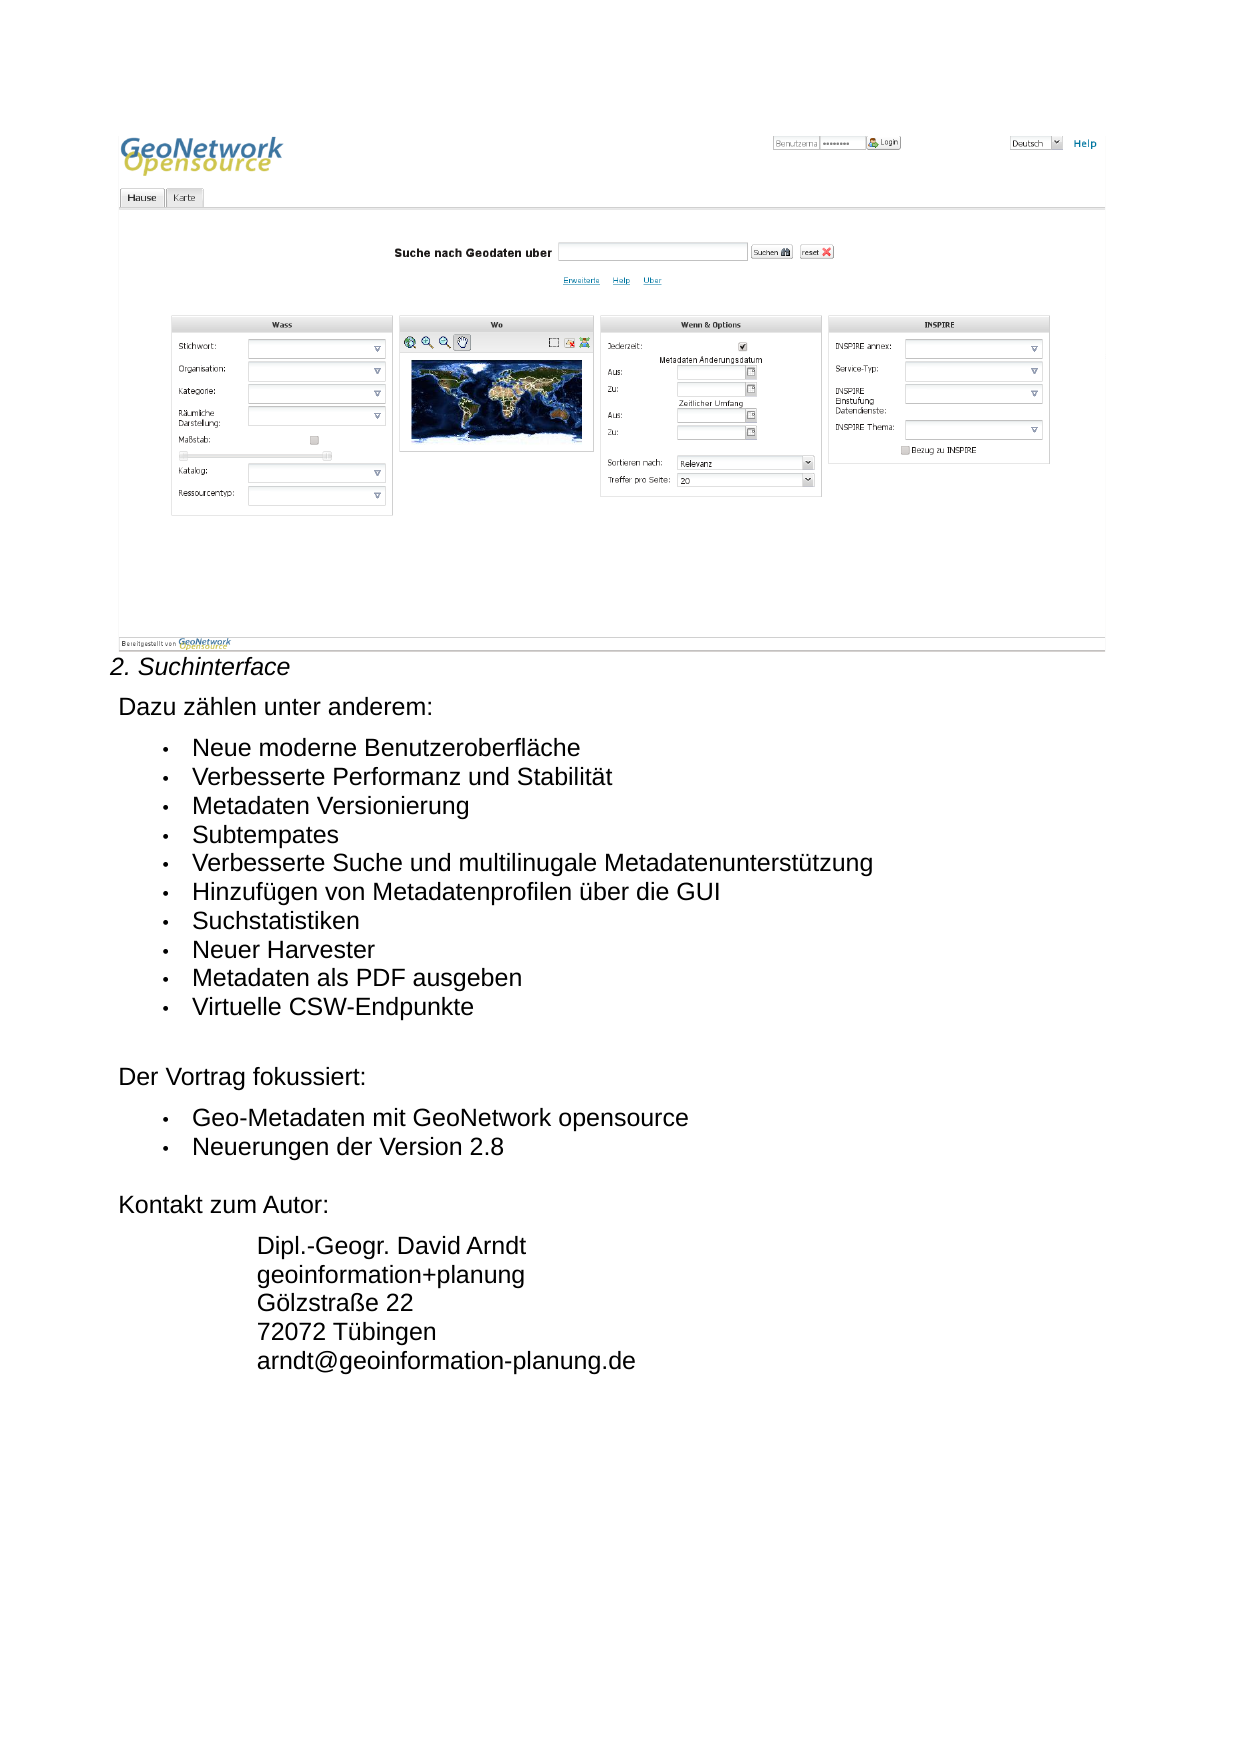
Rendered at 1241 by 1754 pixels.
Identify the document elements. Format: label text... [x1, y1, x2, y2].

list Metadaten Versionierung [162, 791, 1122, 820]
text Dipl.-Geogr. David Arndt [207, 1231, 1122, 1260]
text 72072 Tübingen [207, 1317, 1122, 1346]
picture [118, 136, 1106, 652]
text 2. Suchinterface [110, 148, 1114, 680]
text Der Vortrag fokussiert: [118, 1062, 1122, 1091]
text geoinformation+planung [207, 1260, 1122, 1288]
list Subtempates [162, 820, 1122, 848]
list Metadaten als PDF ausgeben [162, 963, 1122, 992]
list Geo-Metadaten mit GeoNetwork opensource [162, 1103, 1122, 1132]
list Hinzufügen von Metadatenprofilen über die GUI [162, 877, 1122, 906]
text arndt@geoinformation-planung.de [207, 1346, 1122, 1375]
text Dazu zählen unter anderem: [110, 118, 1122, 721]
list Suchstatistiken [162, 906, 1122, 935]
text Gölzstraße 22 [207, 1288, 1122, 1317]
list Neuer Harvester [162, 935, 1122, 963]
list Neue moderne Benutzeroberfläche [162, 733, 1122, 762]
list Neuerungen der Version 2.8 [162, 1132, 1122, 1161]
list Verbesserte Suche und multilinugale Metadatenunterstützung [162, 848, 1122, 877]
list Verbesserte Performanz und Stabilität [162, 762, 1122, 791]
text Kontakt zum Autor: [118, 1190, 1122, 1218]
list Virtuelle CSW-Endpunkte [162, 992, 1122, 1021]
